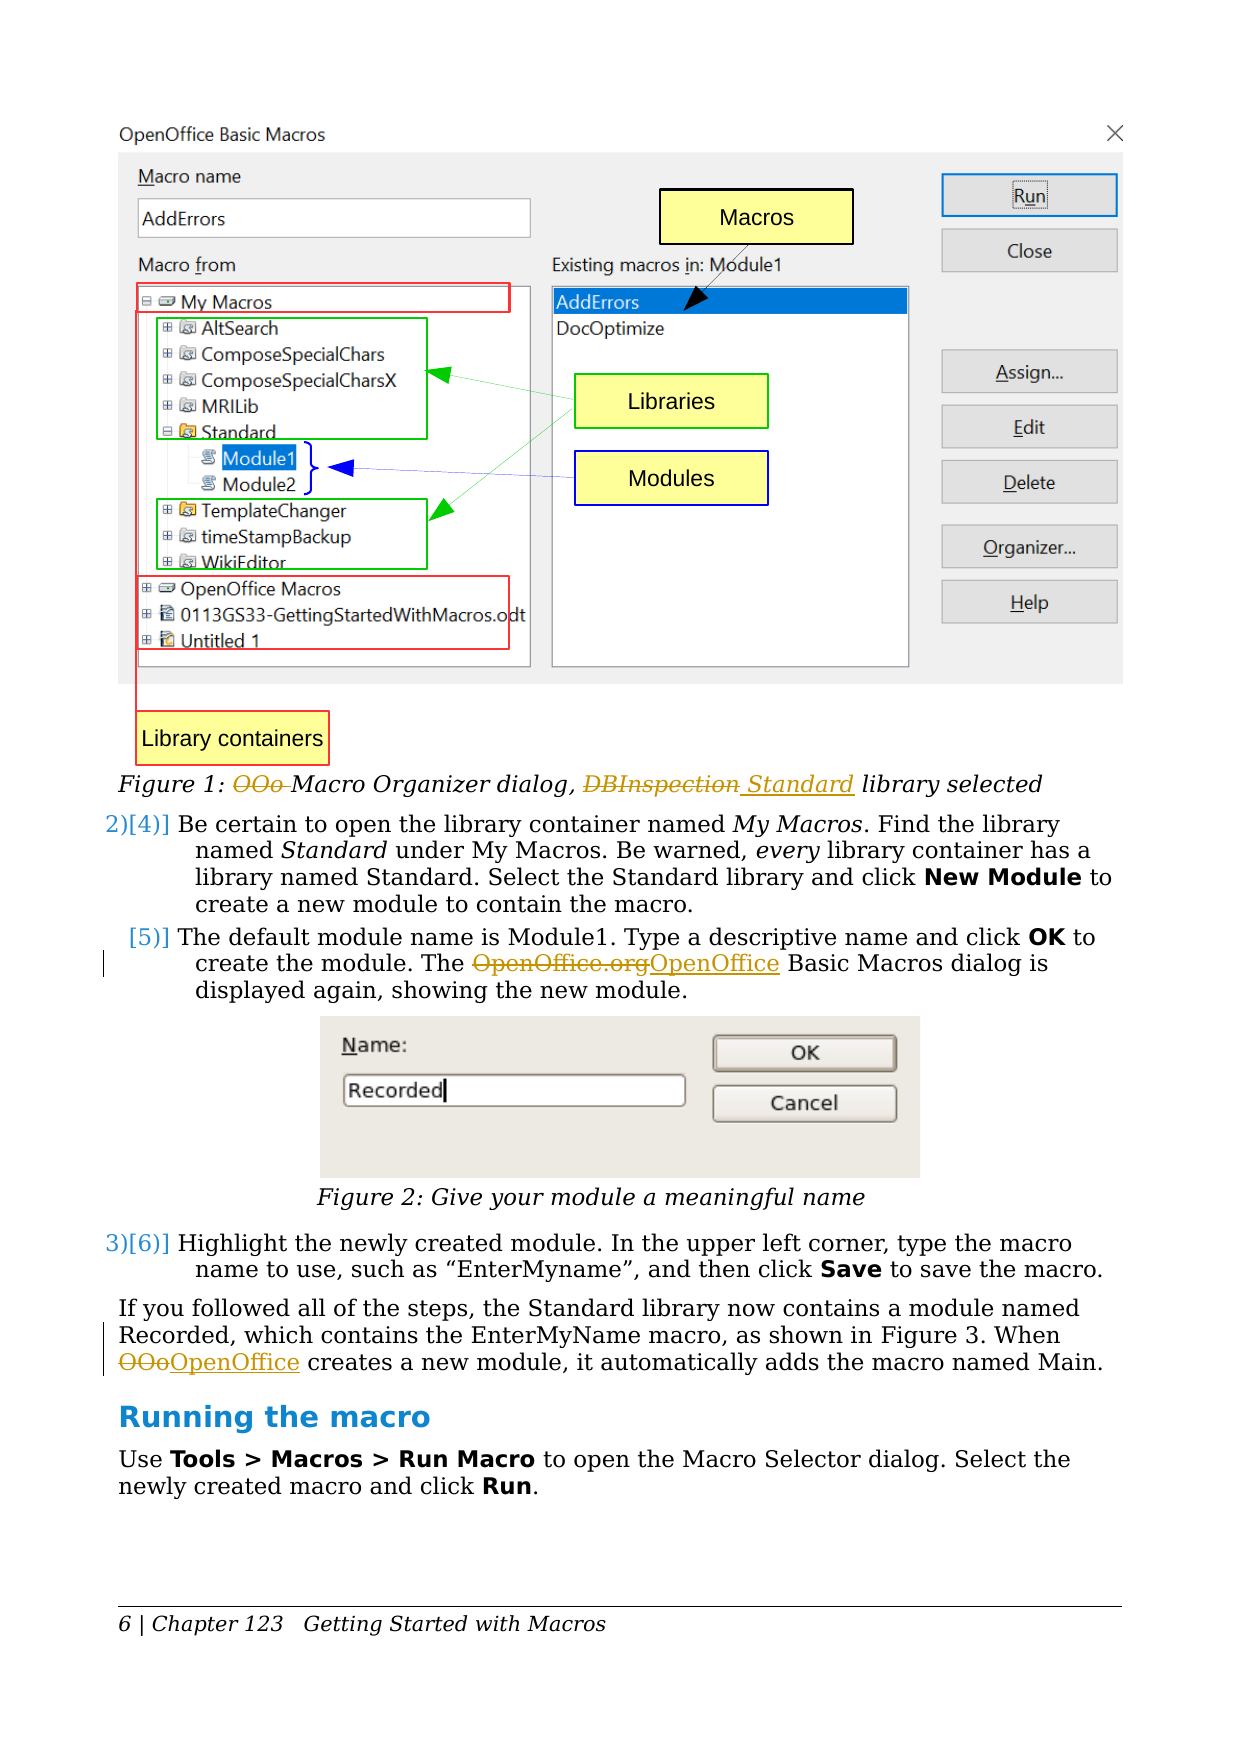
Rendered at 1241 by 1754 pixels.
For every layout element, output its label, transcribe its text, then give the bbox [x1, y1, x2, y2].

text Figure 1: Macro Organizer dialog, Standard library selected [118, 772, 1122, 798]
list The default module name is Module1. Type a descriptive name and click OK to create the module. The OpenOffice Basic Macros dialog is displayed again, showing the new module. [177, 924, 1122, 1004]
picture [138, 577, 508, 648]
list Be certain to open the library container named My Macros. Find the library named Standard under My Macros. Be warned, every library container has a library named Standard. Select the Standard library and click New Module to create a new module to contain the macro. [177, 811, 1122, 917]
text Figure 2: Give your module a meaningful name [317, 1184, 923, 1210]
picture [138, 284, 508, 311]
subtitle Running the macro [118, 1400, 1122, 1434]
text If you followed all of the steps, the Standard library now contains a module named Recorded, which contains the EnterMyName macro, as shown in Figure 3. When OpenOffice creates a new module, it automatically adds the macro named Main. [118, 1296, 1122, 1376]
text Use Tools > Macros > Run Macro to open the Macro Selector dialog. Select the newly created macro and click Run. [118, 1446, 1122, 1499]
list Highlight the newly created module. In the upper left corner, type the macro name to use, such as “EnterMyname”, and then click Save to save the macro. [177, 1230, 1122, 1283]
picture [320, 1016, 921, 1178]
picture [118, 118, 1123, 684]
